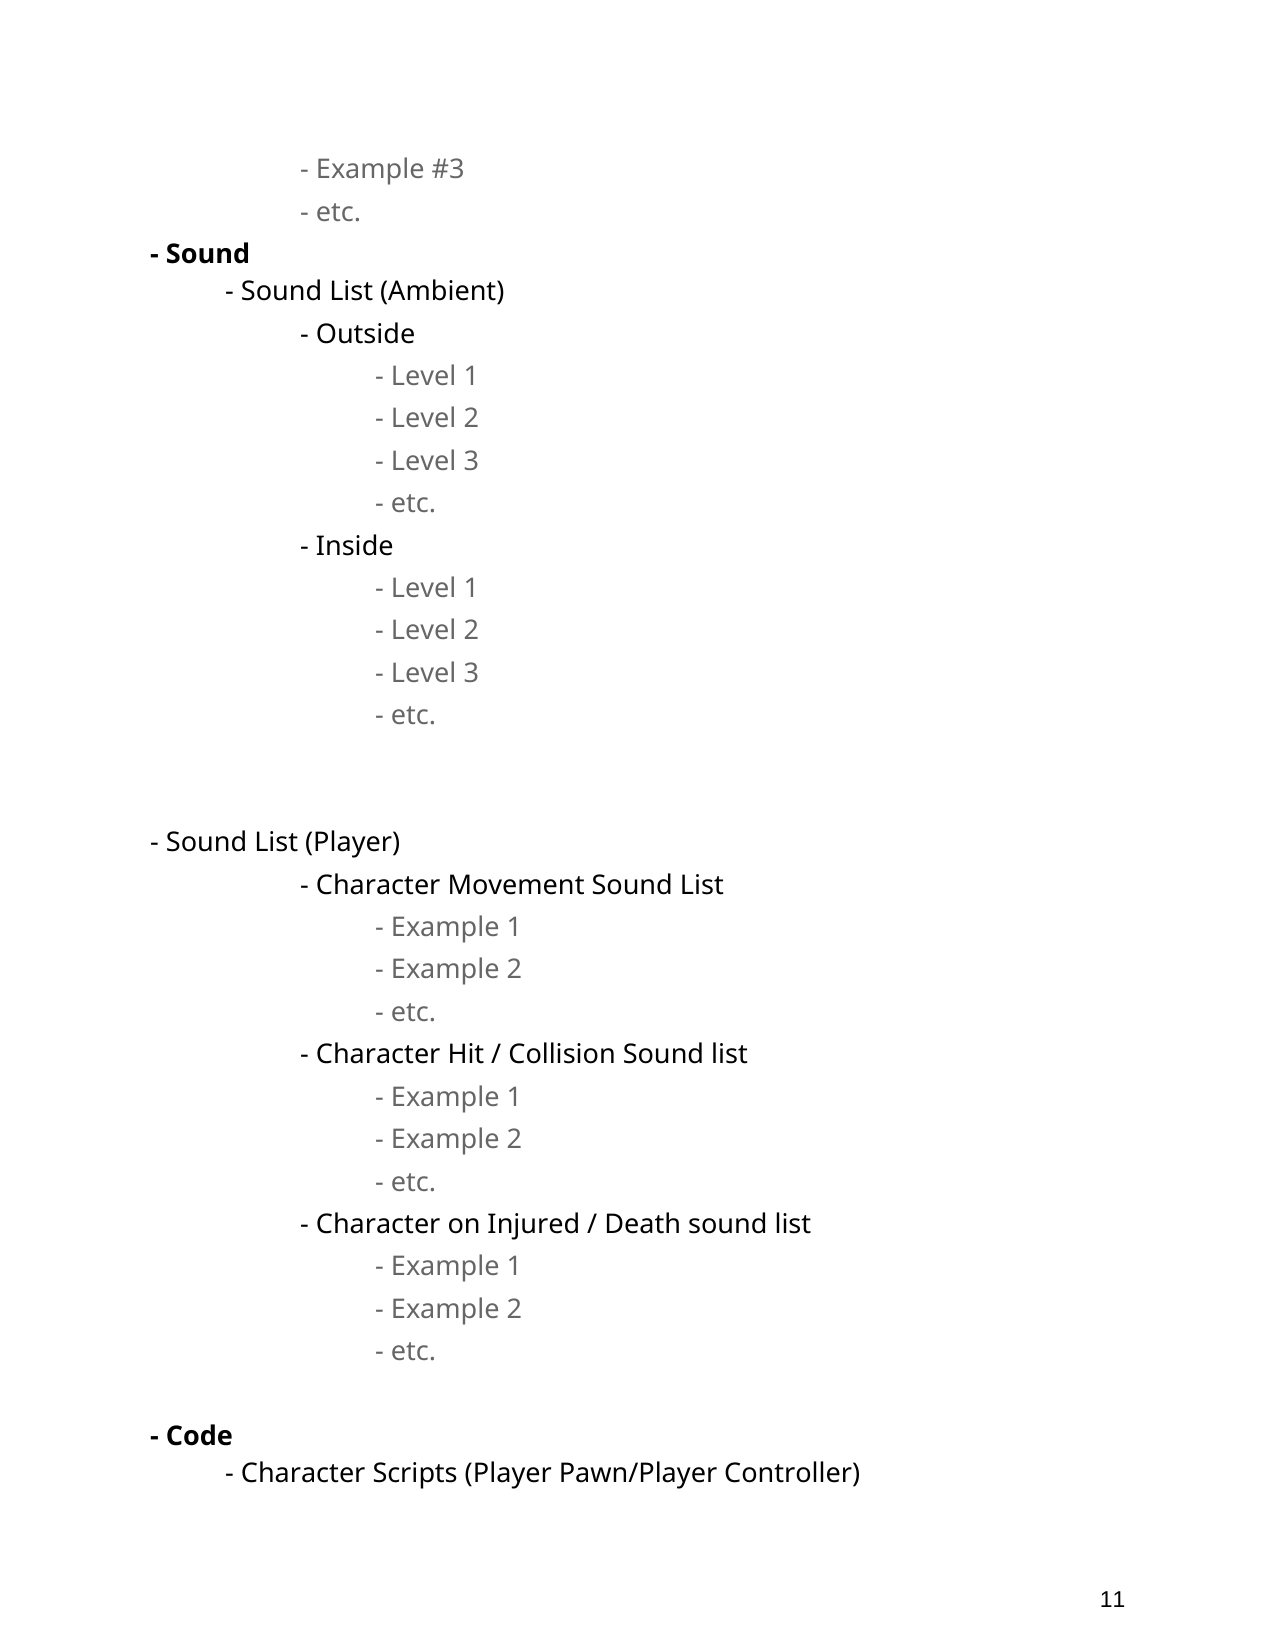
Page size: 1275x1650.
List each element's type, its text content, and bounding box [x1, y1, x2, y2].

text - Example 2 [150, 1289, 1125, 1326]
text - Character Scripts (Player Pawn/Player Controller) [150, 1453, 1125, 1490]
text - Example 2 [150, 1119, 1125, 1156]
text - etc. [150, 1332, 1125, 1368]
text - Example 1 [150, 1247, 1125, 1284]
text - Sound List (Ambient) [150, 272, 1125, 308]
subtitle - Code [150, 1416, 1125, 1453]
text - Example 1 [300, 1077, 1125, 1114]
text - Character Hit / Collision Sound list [150, 1035, 1125, 1072]
text - Level 3 [150, 441, 1125, 478]
text - etc. [150, 484, 1125, 521]
text - Example 1 [150, 908, 1125, 944]
text - Character Movement Sound List [150, 865, 1125, 902]
text - etc. [375, 1162, 1125, 1199]
text - Level 2 [150, 399, 1125, 436]
text - Level 3 [150, 653, 1125, 690]
text - etc. [300, 992, 1125, 1029]
text - Inside [150, 526, 1125, 563]
text - etc. [150, 696, 1125, 732]
text - Example 2 [150, 950, 1125, 987]
text - Sound List (Player) [150, 823, 1125, 860]
text - etc. [150, 192, 1125, 229]
text - Character on Injured / Death sound list [150, 1204, 1125, 1241]
text - Example #3 [150, 150, 1125, 187]
text - Level 2 [150, 611, 1125, 648]
text - Level 1 [150, 568, 1125, 605]
text - Level 1 [150, 356, 1125, 393]
subtitle - Sound [150, 235, 1125, 272]
text - Outside [150, 314, 1125, 351]
